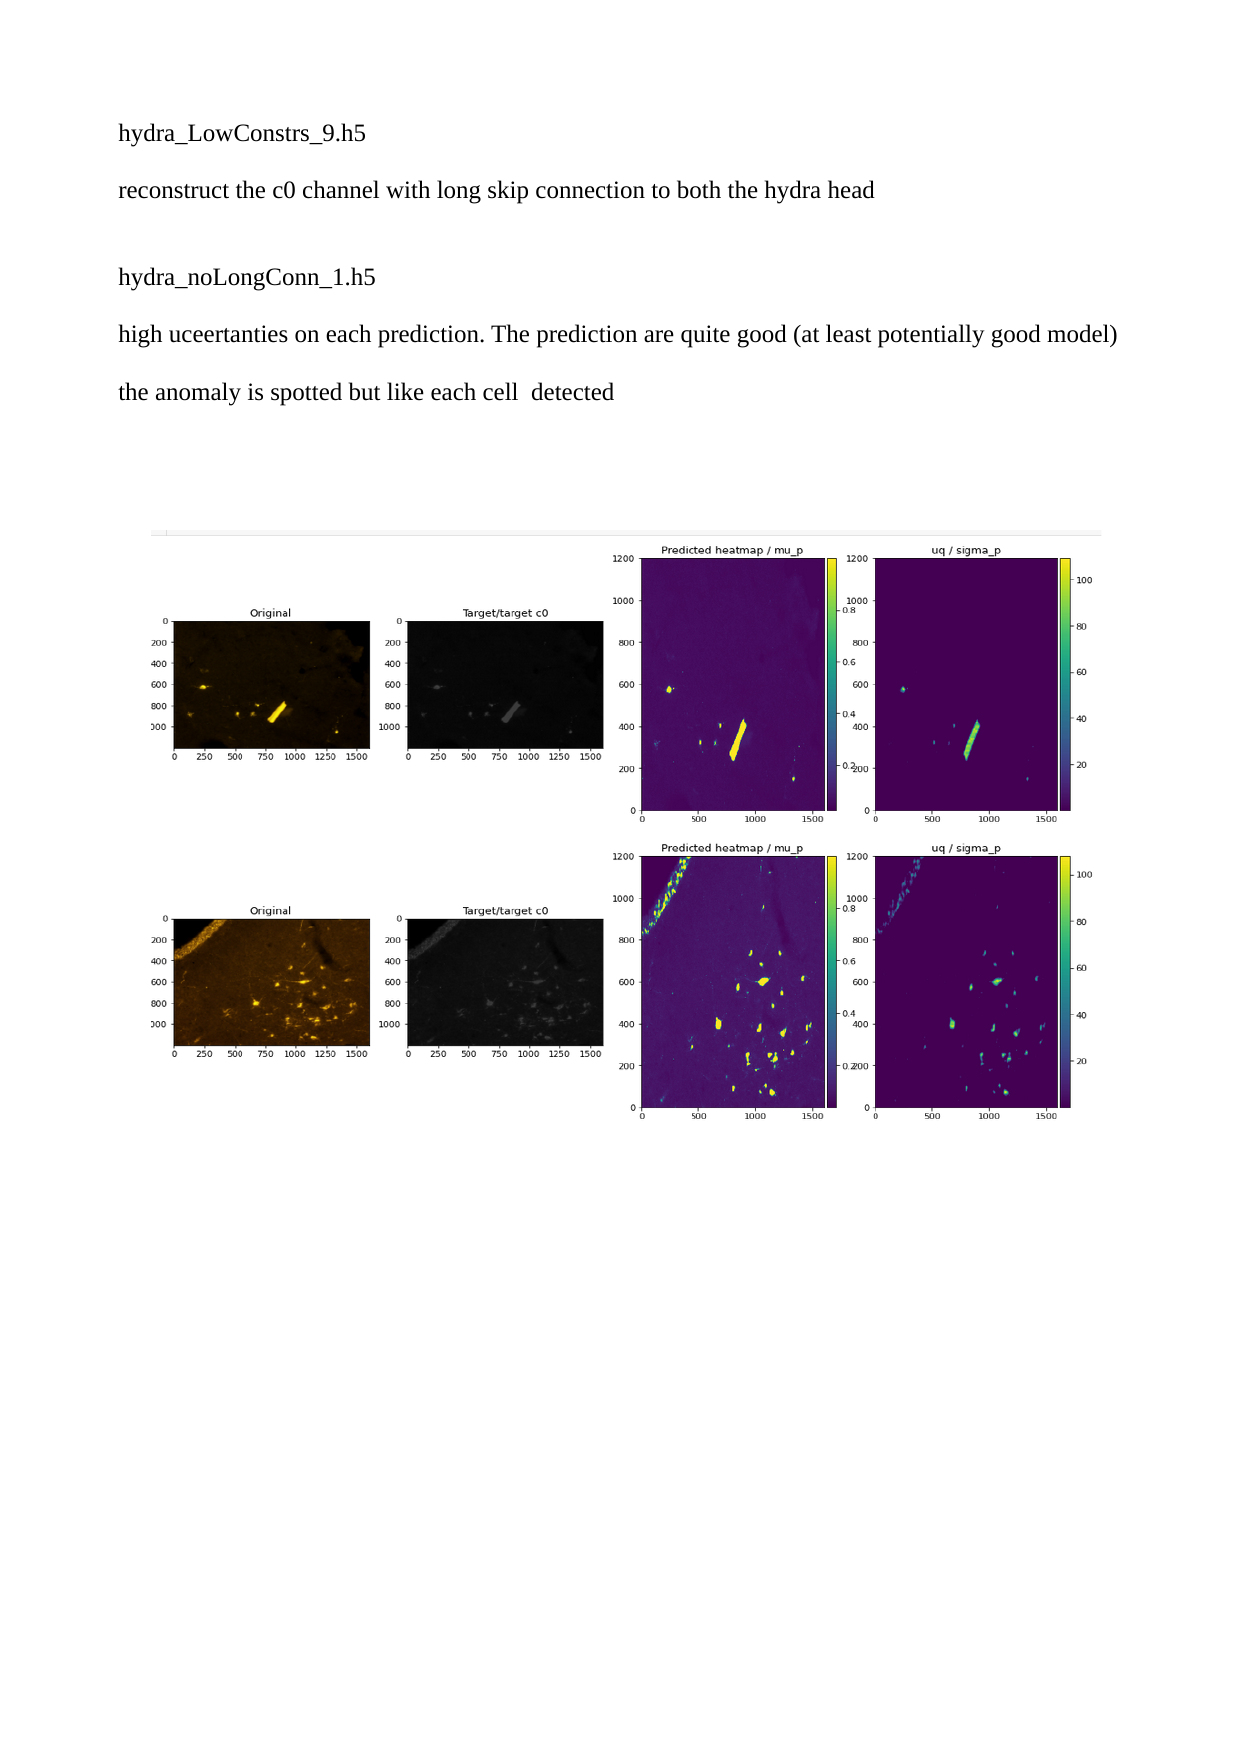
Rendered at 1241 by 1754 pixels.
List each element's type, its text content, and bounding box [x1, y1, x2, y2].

text high uceertanties on each prediction. The prediction are quite good (at least potentially good model) [118, 319, 1122, 348]
text hydra_LowConstrs_9.h5 [118, 118, 1122, 147]
text hydra_noLongConn_1.h5 [118, 262, 1122, 291]
text reconstruct the c0 channel with long skip connection to both the hydra head [118, 176, 1122, 204]
picture [151, 530, 1102, 1130]
text the anomaly is spotted but like each cell detected [118, 377, 1122, 406]
